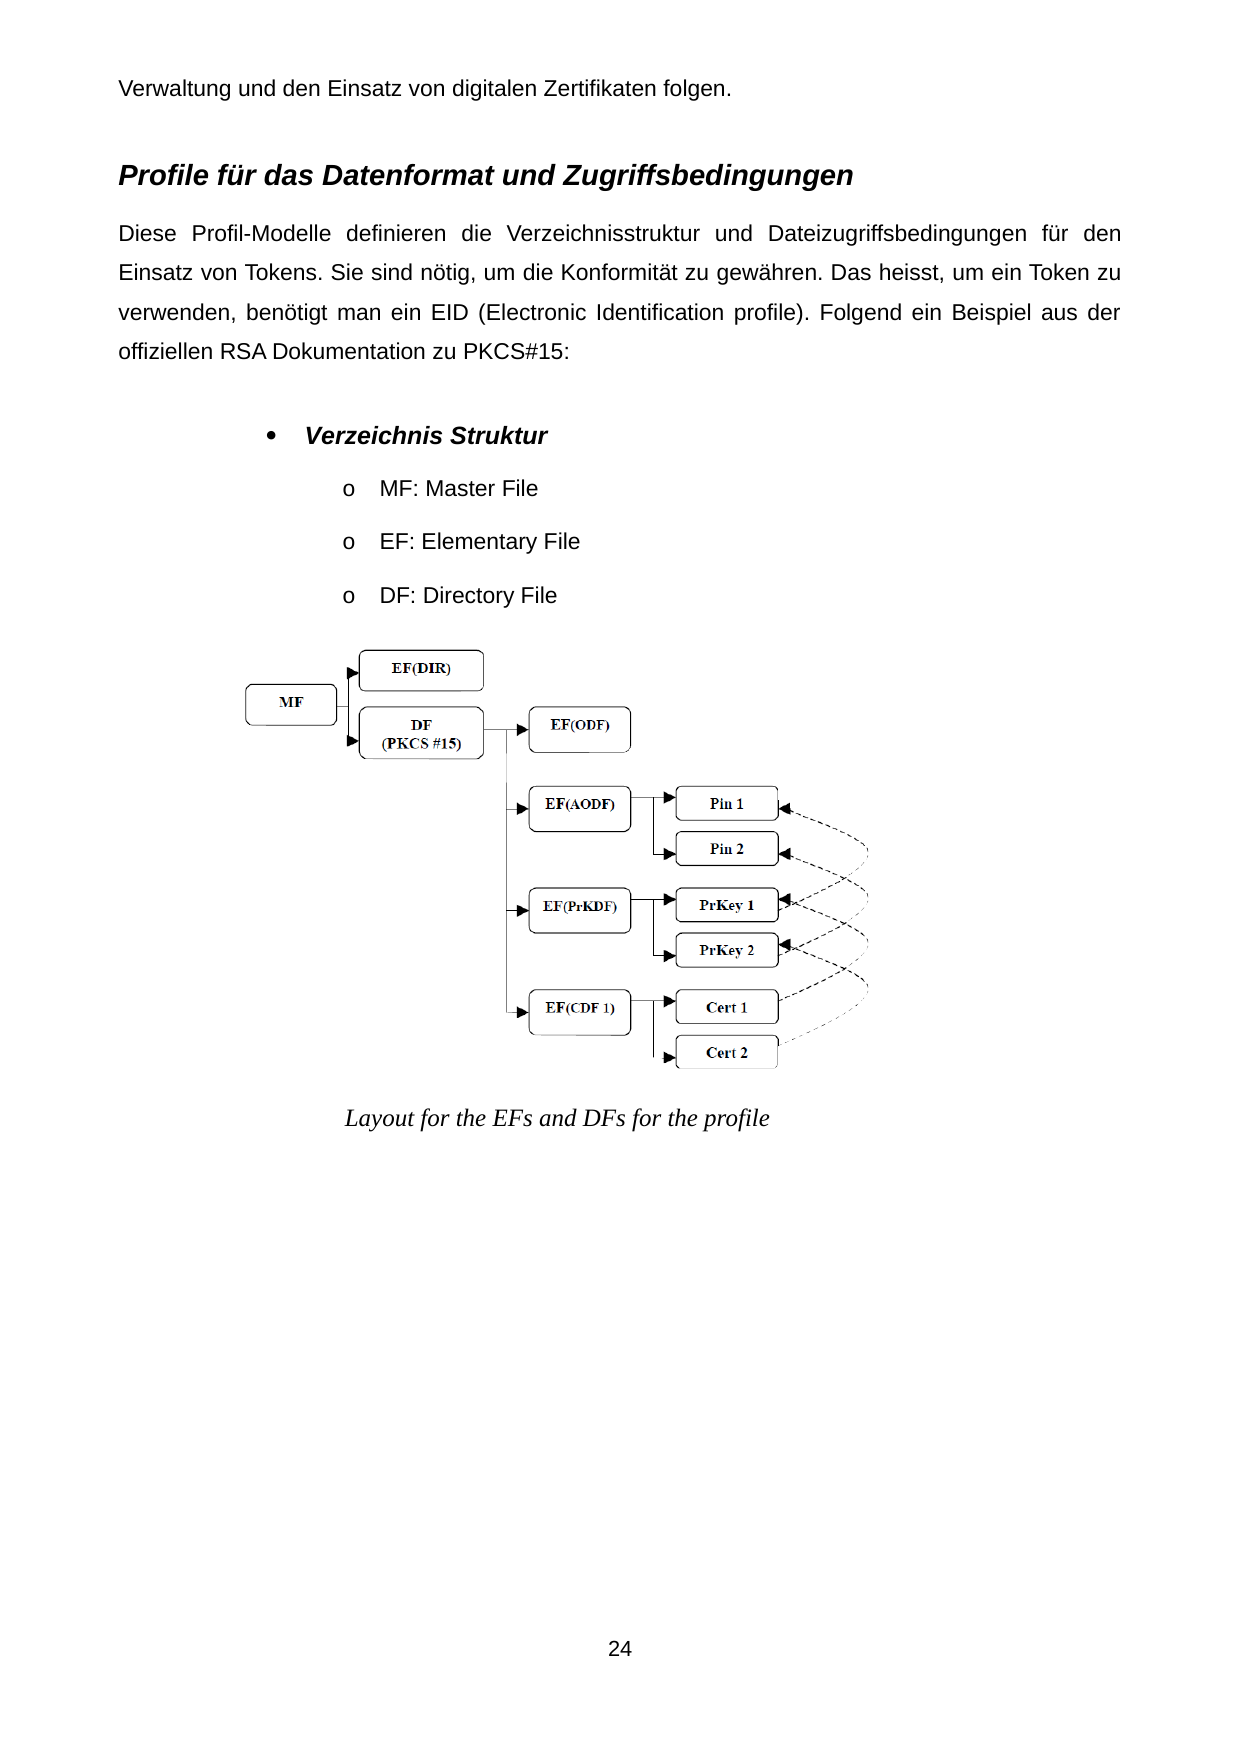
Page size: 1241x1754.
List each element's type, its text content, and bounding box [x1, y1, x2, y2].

text Profile für das Datenformat und Zugriffsbedingungen [118, 158, 1122, 191]
text Verwaltung und den Einsatz von digitalen Zertifikaten folgen. [118, 75, 1122, 101]
list Verzeichnis Struktur [267, 421, 1122, 450]
list MF: Master File [342, 475, 1122, 503]
text Diese Profil-Modelle definieren die Verzeichnisstruktur und Dateizugriffsbedingungen für den Einsatz von Tokens. Sie sind nötig, um die Konformität zu gewähren. Das heisst, um ein Token zu verwenden, benötigt man ein EID (Electronic Identification profile). Folgend ein Beispiel aus der offiziellen RSA Dokumentation zu PKCS#15: [118, 220, 1122, 365]
text Layout for the EFs and DFs for the profile [243, 1103, 874, 1132]
list EF: Elementary File [342, 528, 1122, 557]
list DF: Directory File [342, 582, 1122, 610]
